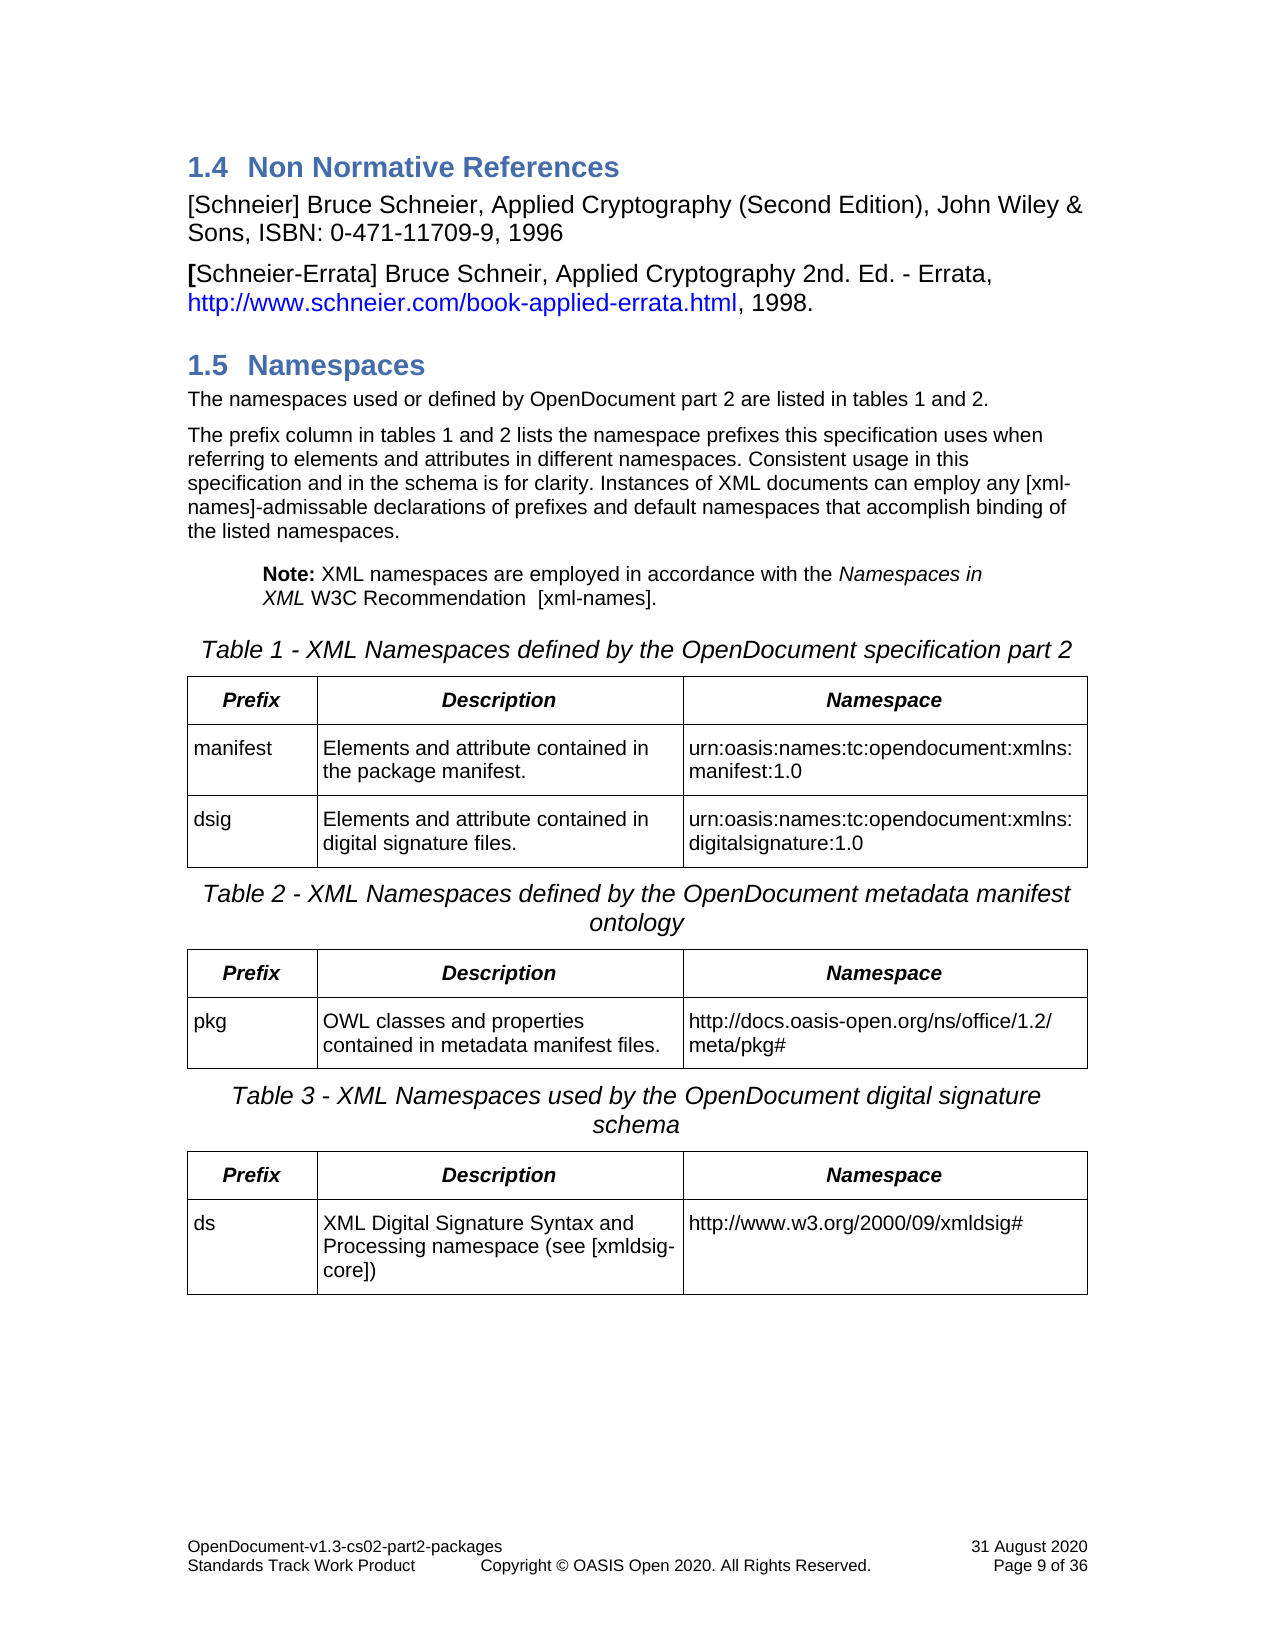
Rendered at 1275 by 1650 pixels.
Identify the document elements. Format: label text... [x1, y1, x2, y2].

text The namespaces used or defined by OpenDocument part 2 are listed in tables 1 and 2. [187, 387, 1088, 411]
text Table 3 - XML Namespaces used by the OpenDocument digital signature schema [187, 1081, 1088, 1138]
table_header Description [318, 950, 683, 997]
table_header Prefix [188, 677, 317, 723]
table_cell http://www.w3.org/2000/09/xmldsig# [684, 1200, 1087, 1294]
table_cell http://docs.oasis-open.org/ns/office/1.2/meta/pkg# [684, 998, 1087, 1068]
text The prefix column in tables 1 and 2 lists the namespace prefixes this specification uses when referring to elements and attributes in different namespaces. Consistent usage in this specification and in the schema is for clarity. Instances of XML documents can employ any [xml-names]-admissable declarations of prefixes and default namespaces that accomplish binding of the listed namespaces. [187, 423, 1088, 543]
table_cell ds [188, 1200, 317, 1294]
table_header Namespace [684, 677, 1087, 723]
table_cell XML Digital Signature Syntax and Processing namespace (see [xmldsig-core]) [318, 1200, 683, 1294]
table_header Namespace [684, 1152, 1087, 1198]
subtitle Namespaces [187, 348, 1088, 381]
table_header Prefix [188, 950, 317, 997]
table_cell pkg [188, 998, 317, 1068]
text [Schneier] Bruce Schneier, Applied Cryptography (Second Edition), John Wiley & Sons, ISBN: 0-471-11709-9, 1996 [187, 189, 1088, 247]
table_cell urn:oasis:names:tc:opendocument:xmlns: manifest:1.0 [684, 725, 1087, 795]
text [Schneier-Errata] Bruce Schneir, Applied Cryptography 2nd. Ed. - Errata, http://www.schneier.com/book-applied-errata.html, 1998. [187, 259, 1088, 317]
text Table 2 - XML Namespaces defined by the OpenDocument metadata manifest ontology [187, 879, 1088, 937]
table_header Description [318, 1152, 683, 1198]
table_header Namespace [684, 950, 1087, 997]
text Note: XML namespaces are employed in accordance with the Namespaces in XML W3C Recommendation [xml-names]. [262, 562, 1013, 609]
table_cell dsig [188, 796, 317, 867]
table_header Description [318, 677, 683, 723]
table_header Prefix [188, 1152, 317, 1198]
text Table 1 - XML Namespaces defined by the OpenDocument specification part 2 [187, 634, 1088, 663]
table_cell manifest [188, 725, 317, 795]
table_cell urn:oasis:names:tc:opendocument:xmlns:digitalsignature:1.0 [684, 796, 1087, 867]
table_cell Elements and attribute contained in the package manifest. [318, 725, 683, 795]
subtitle Non Normative References [187, 150, 1088, 183]
table_cell Elements and attribute contained in digital signature files. [318, 796, 683, 867]
table_cell OWL classes and properties contained in metadata manifest files. [318, 998, 683, 1068]
